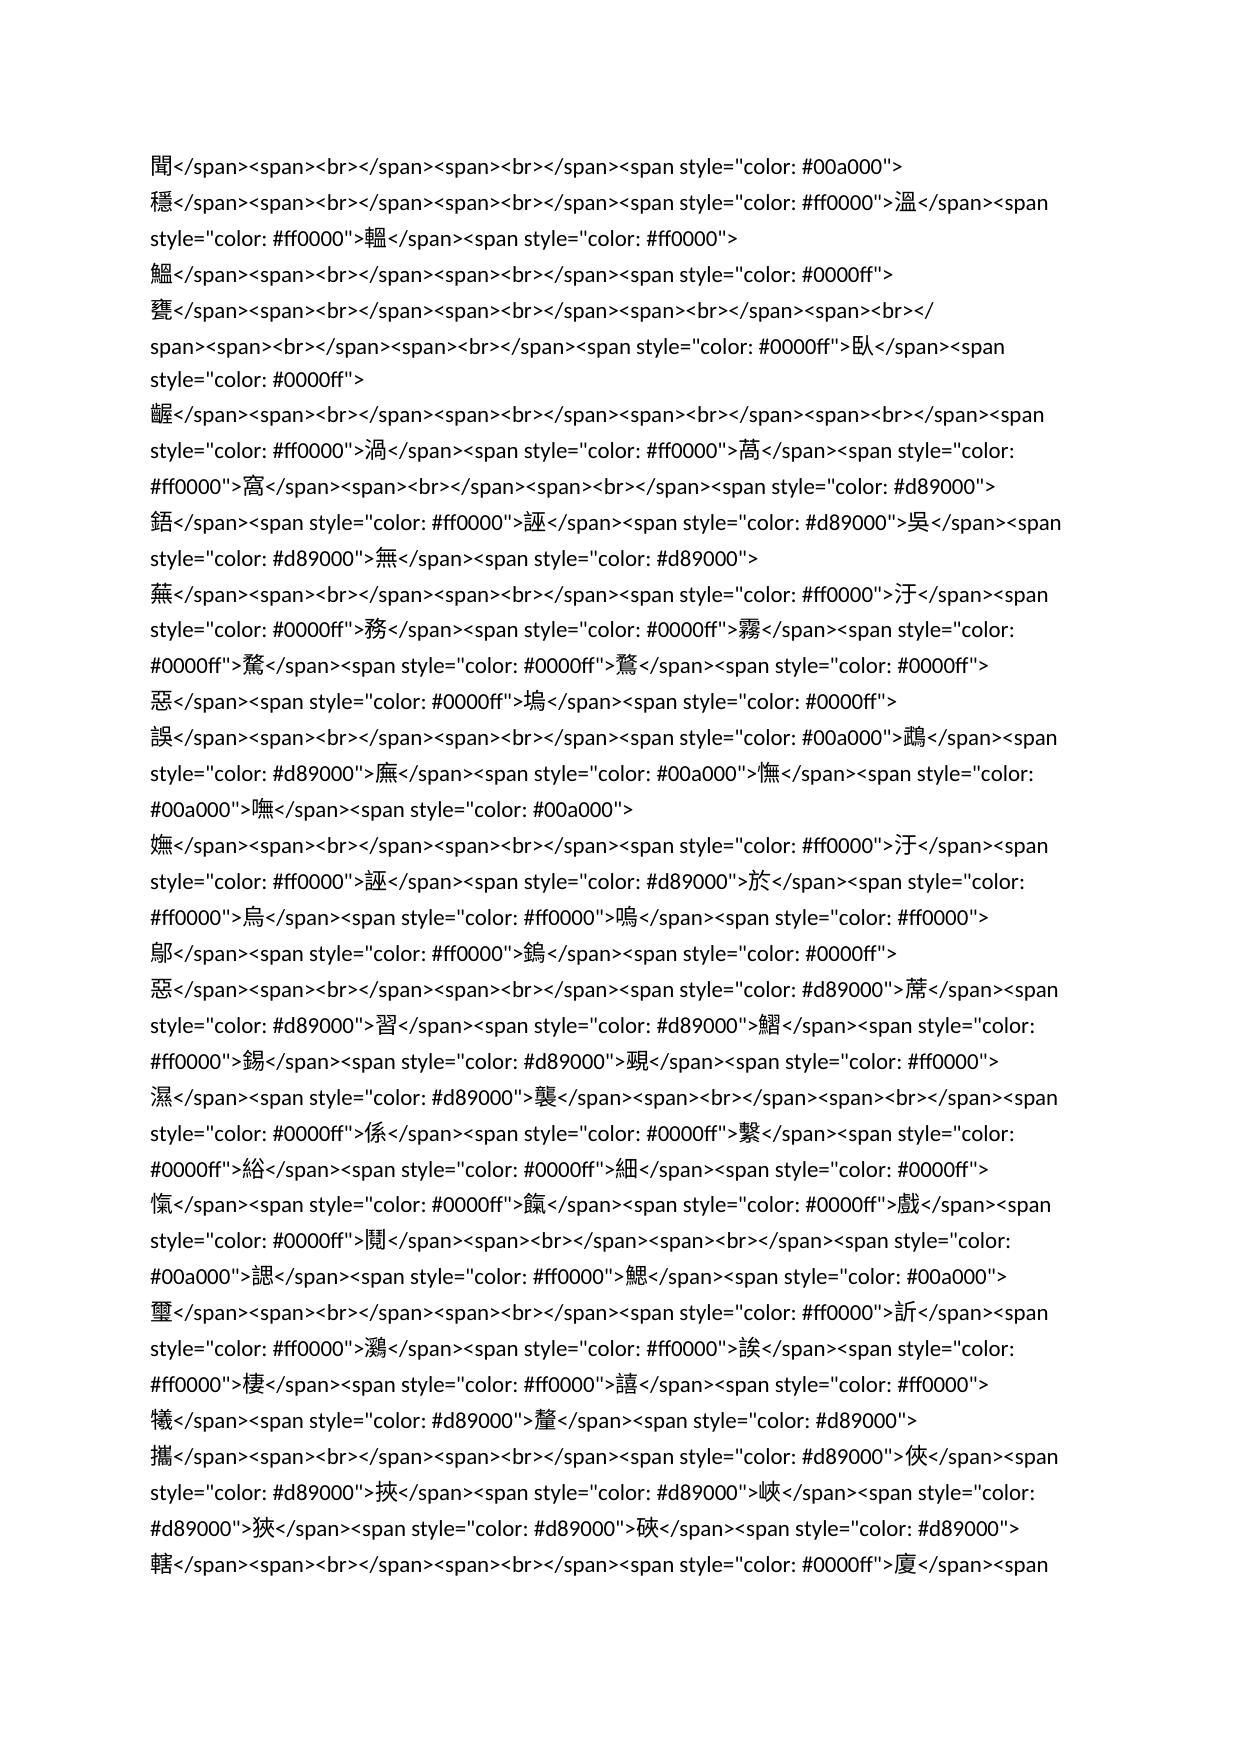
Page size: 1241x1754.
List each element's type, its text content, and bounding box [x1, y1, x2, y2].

text 聞</span><span><br></span><span><br></span><span style="color: #00a000">穩</span><span><br></span><span><br></span><span style="color: #ff0000">溫</span><span style="color: #ff0000">轀</span><span style="color: #ff0000">鰮</span><span><br></span><span><br></span><span style="color: #0000ff">甕</span><span><br></span><span><br></span><span><br></span><span><br></span><span><br></span><span><br></span><span style="color: #0000ff">臥</span><span style="color: #0000ff">齷</span><span><br></span><span><br></span><span><br></span><span><br></span><span style="color: #ff0000">渦</span><span style="color: #ff0000">萵</span><span style="color: #ff0000">窩</span><span><br></span><span><br></span><span style="color: #d89000">鋙</span><span style="color: #ff0000">誣</span><span style="color: #d89000">吳</span><span style="color: #d89000">無</span><span style="color: #d89000">蕪</span><span><br></span><span><br></span><span style="color: #ff0000">汙</span><span style="color: #0000ff">務</span><span style="color: #0000ff">霧</span><span style="color: #0000ff">騖</span><span style="color: #0000ff">鶩</span><span style="color: #0000ff">惡</span><span style="color: #0000ff">塢</span><span style="color: #0000ff">誤</span><span><br></span><span><br></span><span style="color: #00a000">鵡</span><span style="color: #d89000">廡</span><span style="color: #00a000">憮</span><span style="color: #00a000">嘸</span><span style="color: #00a000">嫵</span><span><br></span><span><br></span><span style="color: #ff0000">汙</span><span style="color: #ff0000">誣</span><span style="color: #d89000">於</span><span style="color: #ff0000">烏</span><span style="color: #ff0000">嗚</span><span style="color: #ff0000">鄔</span><span style="color: #ff0000">鎢</span><span style="color: #0000ff">惡</span><span><br></span><span><br></span><span style="color: #d89000">蓆</span><span style="color: #d89000">習</span><span style="color: #d89000">鰼</span><span style="color: #ff0000">錫</span><span style="color: #d89000">覡</span><span style="color: #ff0000">濕</span><span style="color: #d89000">襲</span><span><br></span><span><br></span><span style="color: #0000ff">係</span><span style="color: #0000ff">繫</span><span style="color: #0000ff">綌</span><span style="color: #0000ff">細</span><span style="color: #0000ff">愾</span><span style="color: #0000ff">餼</span><span style="color: #0000ff">戲</span><span style="color: #0000ff">鬩</span><span><br></span><span><br></span><span style="color: #00a000">諰</span><span style="color: #ff0000">鰓</span><span style="color: #00a000">璽</span><span><br></span><span><br></span><span style="color: #ff0000">訢</span><span style="color: #ff0000">鸂</span><span style="color: #ff0000">誒</span><span style="color: #ff0000">棲</span><span style="color: #ff0000">譆</span><span style="color: #ff0000">犧</span><span style="color: #d89000">釐</span><span style="color: #d89000">攜</span><span><br></span><span><br></span><span style="color: #d89000">俠</span><span style="color: #d89000">挾</span><span style="color: #d89000">峽</span><span style="color: #d89000">狹</span><span style="color: #d89000">硤</span><span style="color: #d89000">轄</span><span><br></span><span><br></span><span style="color: #0000ff">廈</span><span [150, 150, 1090, 1579]
